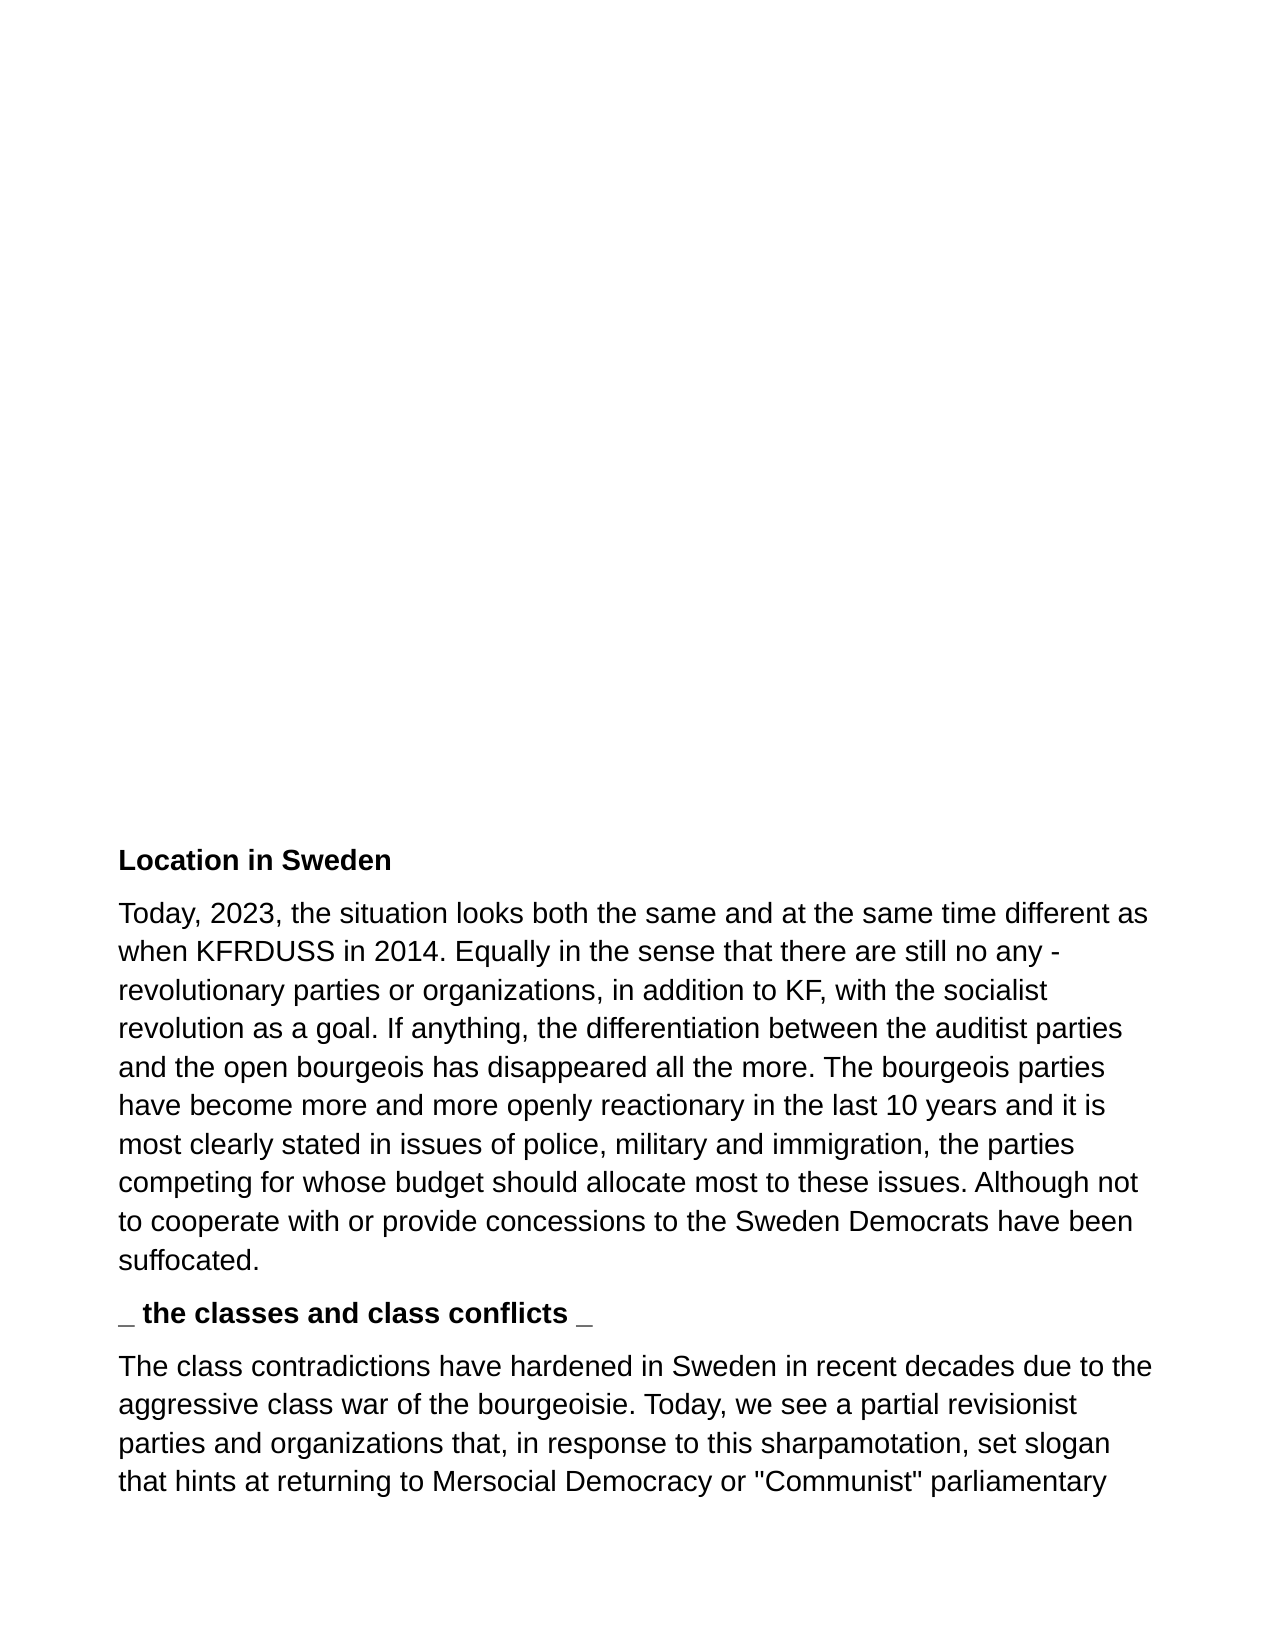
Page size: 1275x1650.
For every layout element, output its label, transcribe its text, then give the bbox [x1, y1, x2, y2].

text Today, 2023, the situation looks both the same and at the same time different as when KFRDUSS in 2014. Equally in the sense that there are still no any -revolutionary parties or organizations, in addition to KF, with the socialist revolution as a goal. If anything, the differentiation between the auditist parties and the open bourgeois has disappeared all the more. The bourgeois parties have become more and more openly reactionary in the last 10 years and it is most clearly stated in issues of police, military and immigration, the parties competing for whose budget should allocate most to these issues. Although not to cooperate with or provide concessions to the Sweden Democrats have been suffocated. [118, 896, 1157, 1276]
text _ the classes and class conflicts _ [118, 1296, 1157, 1329]
text The class contradictions have hardened in Sweden in recent decades due to the aggressive class war of the bourgeoisie. Today, we see a partial revisionist parties and organizations that, in response to this sharpamotation, set slogan that hints at returning to Mersocial Democracy or "Communist" parliamentary [118, 1349, 1157, 1498]
text Location in Sweden [118, 118, 1157, 876]
